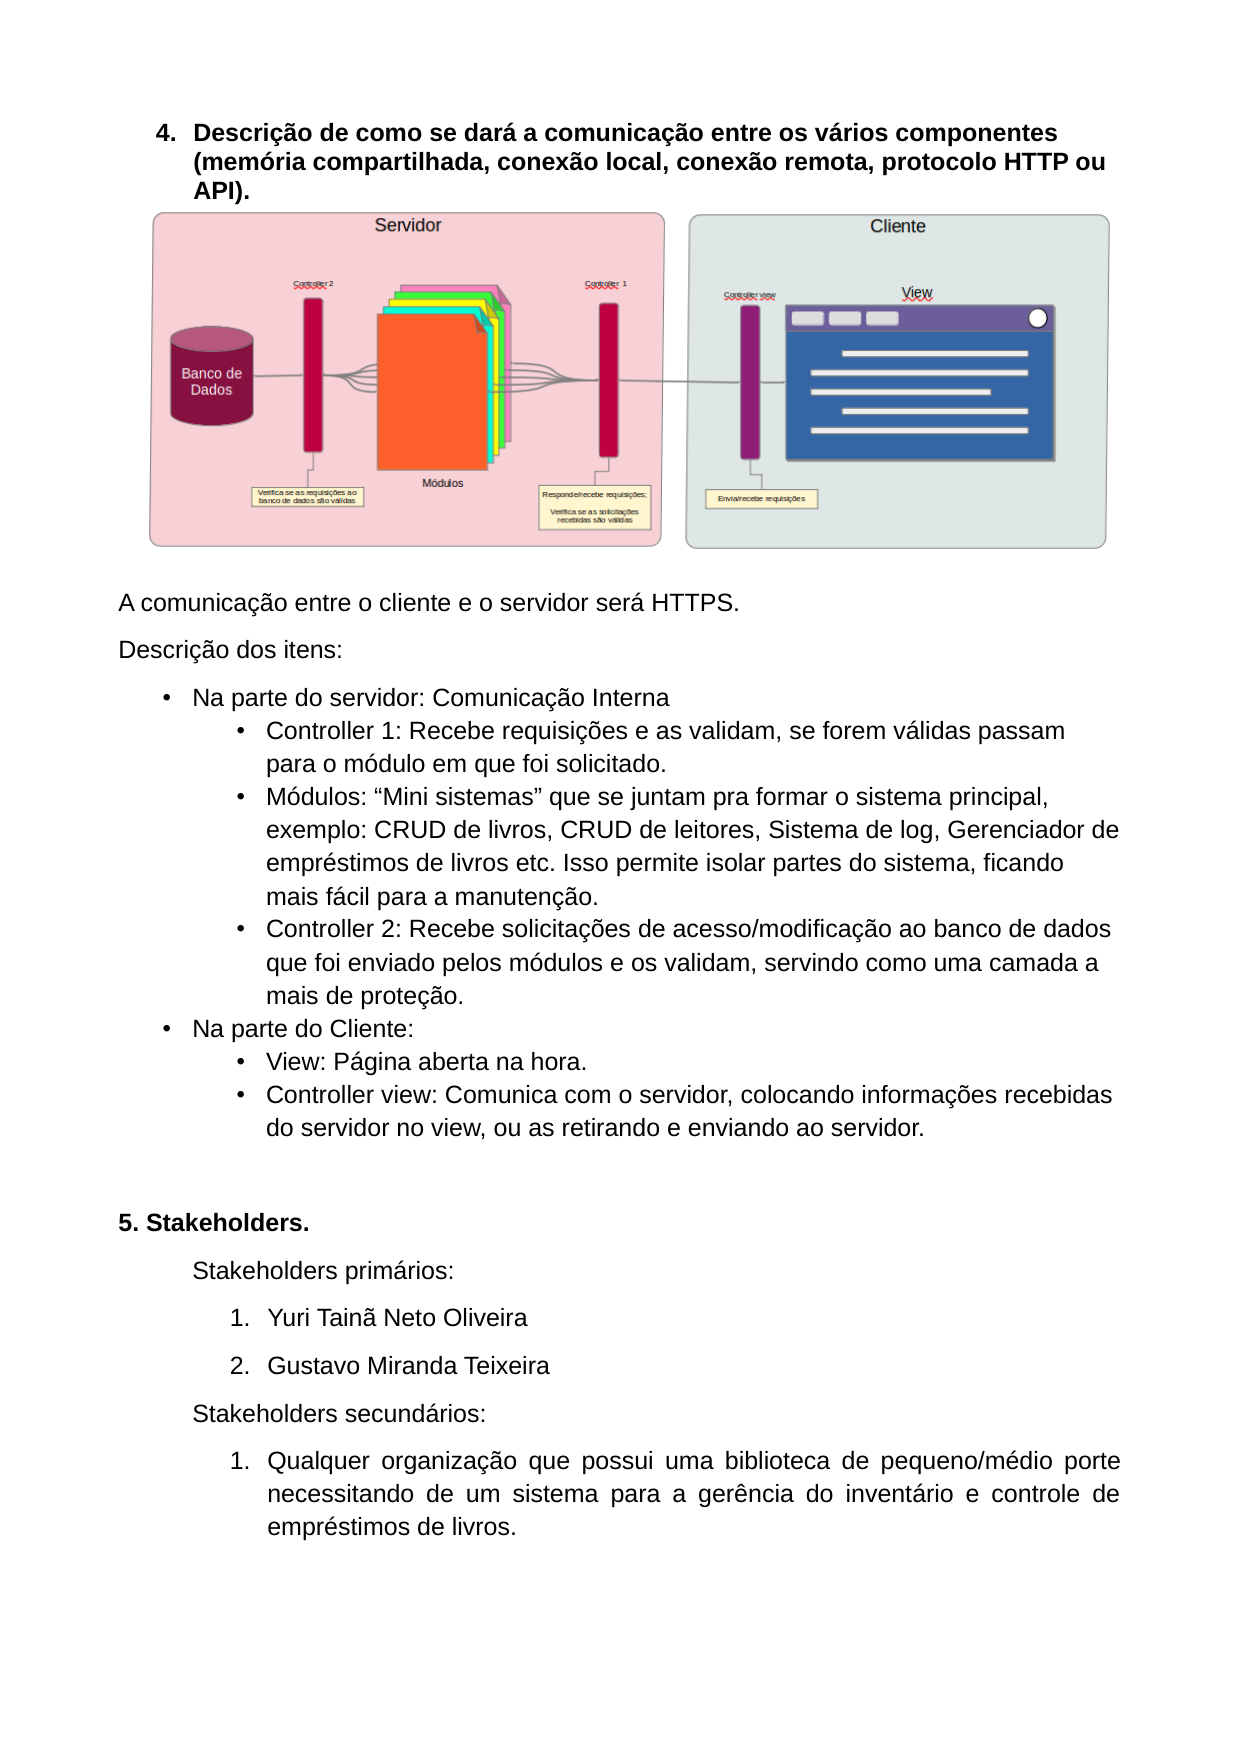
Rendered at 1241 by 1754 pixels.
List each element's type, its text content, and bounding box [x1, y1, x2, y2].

list Módulos: “Mini sistemas” que se juntam pra formar o sistema principal, exemplo: CRUD de livros, CRUD de leitores, Sistema de log, Gerenciador de empréstimos de livros etc. Isso permite isolar partes do sistema, ficando mais fácil para a manutenção. [236, 782, 1122, 910]
text Descrição dos itens: [118, 635, 1122, 664]
list Controller 2: Recebe solicitações de acesso/modificação ao banco de dados que foi enviado pelos módulos e os validam, servindo como uma camada a mais de proteção. [236, 914, 1122, 1009]
text A comunicação entre o cliente e o servidor será HTTPS. [118, 588, 1122, 617]
text 5. Stakeholders. [118, 1208, 1122, 1237]
list Gustavo Miranda Teixeira [229, 1351, 1122, 1380]
list Qualquer organização que possui uma biblioteca de pequeno/médio porte necessitando de um sistema para a gerência do inventário e controle de empréstimos de livros. [229, 1446, 1122, 1541]
list Controller view: Comunica com o servidor, colocando informações recebidas do servidor no view, ou as retirando e enviando ao servidor. [236, 1080, 1122, 1142]
list Descrição de como se dará a comunicação entre os vários componentes (memória compartilhada, conexão local, conexão remota, protocolo HTTP ou API). [156, 118, 1122, 204]
list Controller 1: Recebe requisições e as validam, se forem válidas passam para o módulo em que foi solicitado. [236, 716, 1122, 778]
text Stakeholders primários: [118, 1256, 1122, 1284]
text Stakeholders secundários: [118, 1399, 1122, 1427]
list Na parte do Cliente: [162, 1014, 1122, 1042]
list Yuri Tainã Neto Oliveira [229, 1303, 1122, 1332]
picture [146, 206, 1113, 559]
list Na parte do servidor: Comunicação Interna [162, 683, 1122, 712]
list View: Página aberta na hora. [236, 1047, 1122, 1076]
